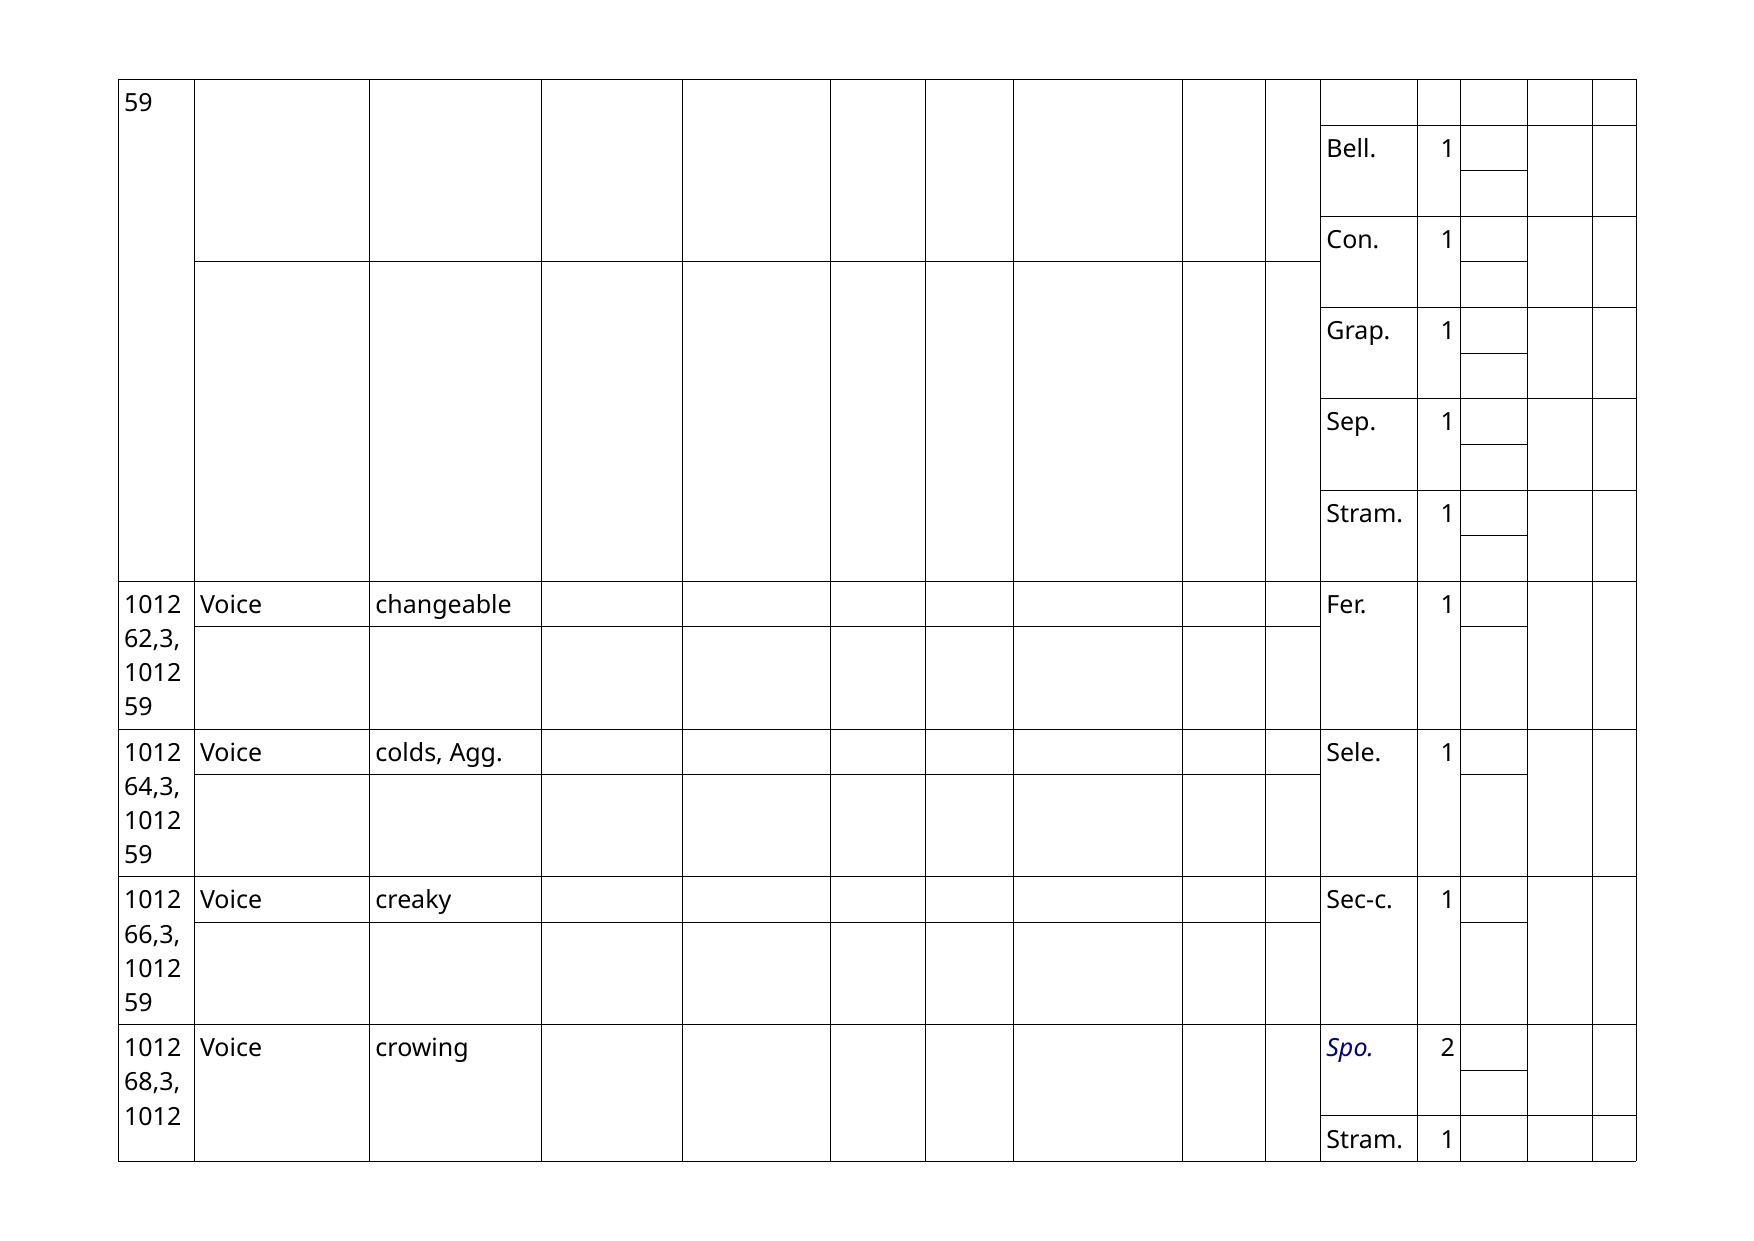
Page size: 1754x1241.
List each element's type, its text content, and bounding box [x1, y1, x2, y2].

table_cell [1461, 536, 1527, 581]
table_cell [1593, 1025, 1636, 1115]
table_cell [1014, 877, 1182, 922]
table_cell [370, 262, 541, 581]
table_cell [926, 775, 1013, 876]
table_cell [683, 627, 830, 728]
table_cell [1461, 877, 1527, 922]
table_cell Fer. [1321, 582, 1417, 728]
table_cell [542, 877, 682, 922]
table_cell 1 [1418, 399, 1460, 489]
table_cell [542, 775, 682, 876]
table_cell [1528, 308, 1592, 398]
table_cell 1 [1418, 217, 1460, 307]
table_cell [195, 923, 369, 1024]
table_cell [1183, 627, 1265, 728]
table_cell Bell. [1321, 126, 1417, 216]
table_cell [1014, 775, 1182, 876]
table_cell [1266, 627, 1320, 728]
table_cell [1418, 80, 1460, 124]
table_cell 1 [1418, 1116, 1460, 1161]
table_cell 1 [1418, 582, 1460, 728]
table_cell [1528, 1025, 1592, 1115]
table_cell [195, 80, 369, 261]
table_cell [1461, 126, 1527, 170]
table_cell [1593, 582, 1636, 728]
table_cell [831, 923, 925, 1024]
table_cell [1593, 217, 1636, 307]
table_cell [1183, 730, 1265, 774]
table_cell [831, 1025, 925, 1161]
table_cell [1461, 1025, 1527, 1070]
table_cell [195, 627, 369, 728]
table_cell 1 [1418, 730, 1460, 876]
table_cell [1014, 80, 1182, 261]
table_cell [1528, 1116, 1592, 1161]
table_cell 101262,3,101259 [119, 582, 194, 728]
table_cell [1593, 80, 1636, 124]
table_cell [1593, 399, 1636, 489]
table_cell [1461, 1071, 1527, 1115]
table_cell Voice [195, 1025, 369, 1161]
table_cell changeable [370, 582, 541, 626]
table_cell [1461, 399, 1527, 444]
table_cell [683, 582, 830, 626]
table_cell 101266,3,101259 [119, 877, 194, 1024]
table_cell crowing [370, 1025, 541, 1161]
table_cell [1266, 775, 1320, 876]
table_cell [1183, 80, 1265, 261]
table_cell 1 [1418, 126, 1460, 216]
table_cell [1528, 399, 1592, 489]
table_cell [1461, 1116, 1527, 1161]
table_cell Sec-c. [1321, 877, 1417, 1024]
table_cell [1528, 491, 1592, 581]
table_cell [1266, 730, 1320, 774]
table_cell [1014, 262, 1182, 581]
table_cell [1528, 582, 1592, 728]
table_cell [926, 262, 1013, 581]
table_cell [1528, 126, 1592, 216]
table_cell [831, 582, 925, 626]
table_cell [542, 80, 682, 261]
table_cell [926, 582, 1013, 626]
table_cell [1183, 262, 1265, 581]
table_cell [1528, 730, 1592, 876]
table_cell [683, 262, 830, 581]
table_cell 101264,3,101259 [119, 730, 194, 876]
table_cell [683, 775, 830, 876]
table_cell [1461, 445, 1527, 489]
table_cell [370, 627, 541, 728]
table_cell [1528, 877, 1592, 1024]
table_cell 2 [1418, 1025, 1460, 1115]
table_cell [1593, 877, 1636, 1024]
table_cell [542, 582, 682, 626]
table_cell [1461, 775, 1527, 876]
table_cell [1183, 582, 1265, 626]
table_cell Spo. [1321, 1025, 1417, 1115]
table_cell Stram. [1321, 1116, 1417, 1161]
table_cell [1266, 262, 1320, 581]
table_cell [1461, 923, 1527, 1024]
table_cell Voice [195, 877, 369, 922]
table_cell [1593, 308, 1636, 398]
table_cell [1014, 1025, 1182, 1161]
table_cell [683, 80, 830, 261]
table_cell [831, 775, 925, 876]
table_cell Grap. [1321, 308, 1417, 398]
table_cell [1014, 730, 1182, 774]
table_cell [1183, 877, 1265, 922]
table_cell [926, 730, 1013, 774]
table_cell [926, 923, 1013, 1024]
table_cell [1461, 308, 1527, 353]
table_cell 1 [1418, 491, 1460, 581]
table_cell [1461, 80, 1527, 124]
table_cell 1 [1418, 308, 1460, 398]
table_cell 59 [119, 80, 194, 581]
table_cell [1266, 582, 1320, 626]
table_cell [1014, 923, 1182, 1024]
table_cell [542, 262, 682, 581]
table_cell [1461, 730, 1527, 774]
table_cell [1183, 1025, 1265, 1161]
table_cell [831, 730, 925, 774]
table_cell [1266, 877, 1320, 922]
table_cell [683, 877, 830, 922]
table_cell [1461, 262, 1527, 307]
table_cell [1461, 217, 1527, 261]
table_cell [926, 877, 1013, 922]
table_cell [926, 80, 1013, 261]
table_cell [683, 923, 830, 1024]
table_cell [1461, 627, 1527, 728]
table_cell [1593, 730, 1636, 876]
table_cell Con. [1321, 217, 1417, 307]
table_cell 1 [1418, 877, 1460, 1024]
table_cell creaky [370, 877, 541, 922]
table_cell [1593, 1116, 1636, 1161]
table_cell [370, 775, 541, 876]
table_cell [542, 730, 682, 774]
table_cell [1183, 923, 1265, 1024]
table_cell [370, 923, 541, 1024]
table_cell [542, 923, 682, 1024]
table_cell [1528, 80, 1592, 124]
table_cell [1266, 923, 1320, 1024]
table_cell [1461, 582, 1527, 626]
table_cell [1461, 354, 1527, 398]
table_cell [195, 262, 369, 581]
table_cell [1014, 627, 1182, 728]
table_cell [831, 262, 925, 581]
table_cell [370, 80, 541, 261]
table_cell Sele. [1321, 730, 1417, 876]
table_cell [1266, 80, 1320, 261]
table_cell [831, 627, 925, 728]
table_cell [195, 775, 369, 876]
table_cell [831, 80, 925, 261]
table_cell Voice [195, 730, 369, 774]
table_cell [1183, 775, 1265, 876]
table_cell [683, 730, 830, 774]
table_cell Sep. [1321, 399, 1417, 489]
table_cell Stram. [1321, 491, 1417, 581]
table_cell [1461, 491, 1527, 535]
table_cell [1014, 582, 1182, 626]
table_cell 101268,3,1012 [119, 1025, 194, 1161]
table_cell [542, 1025, 682, 1161]
table_cell [1266, 1025, 1320, 1161]
table_cell [926, 1025, 1013, 1161]
table_cell [1528, 217, 1592, 307]
table_cell [831, 877, 925, 922]
table_cell [1593, 491, 1636, 581]
table_cell [926, 627, 1013, 728]
table_cell [683, 1025, 830, 1161]
table_cell [1321, 80, 1417, 124]
table_cell [542, 627, 682, 728]
table_cell Voice [195, 582, 369, 626]
table_cell [1461, 171, 1527, 216]
table_cell colds, Agg. [370, 730, 541, 774]
table_cell [1593, 126, 1636, 216]
